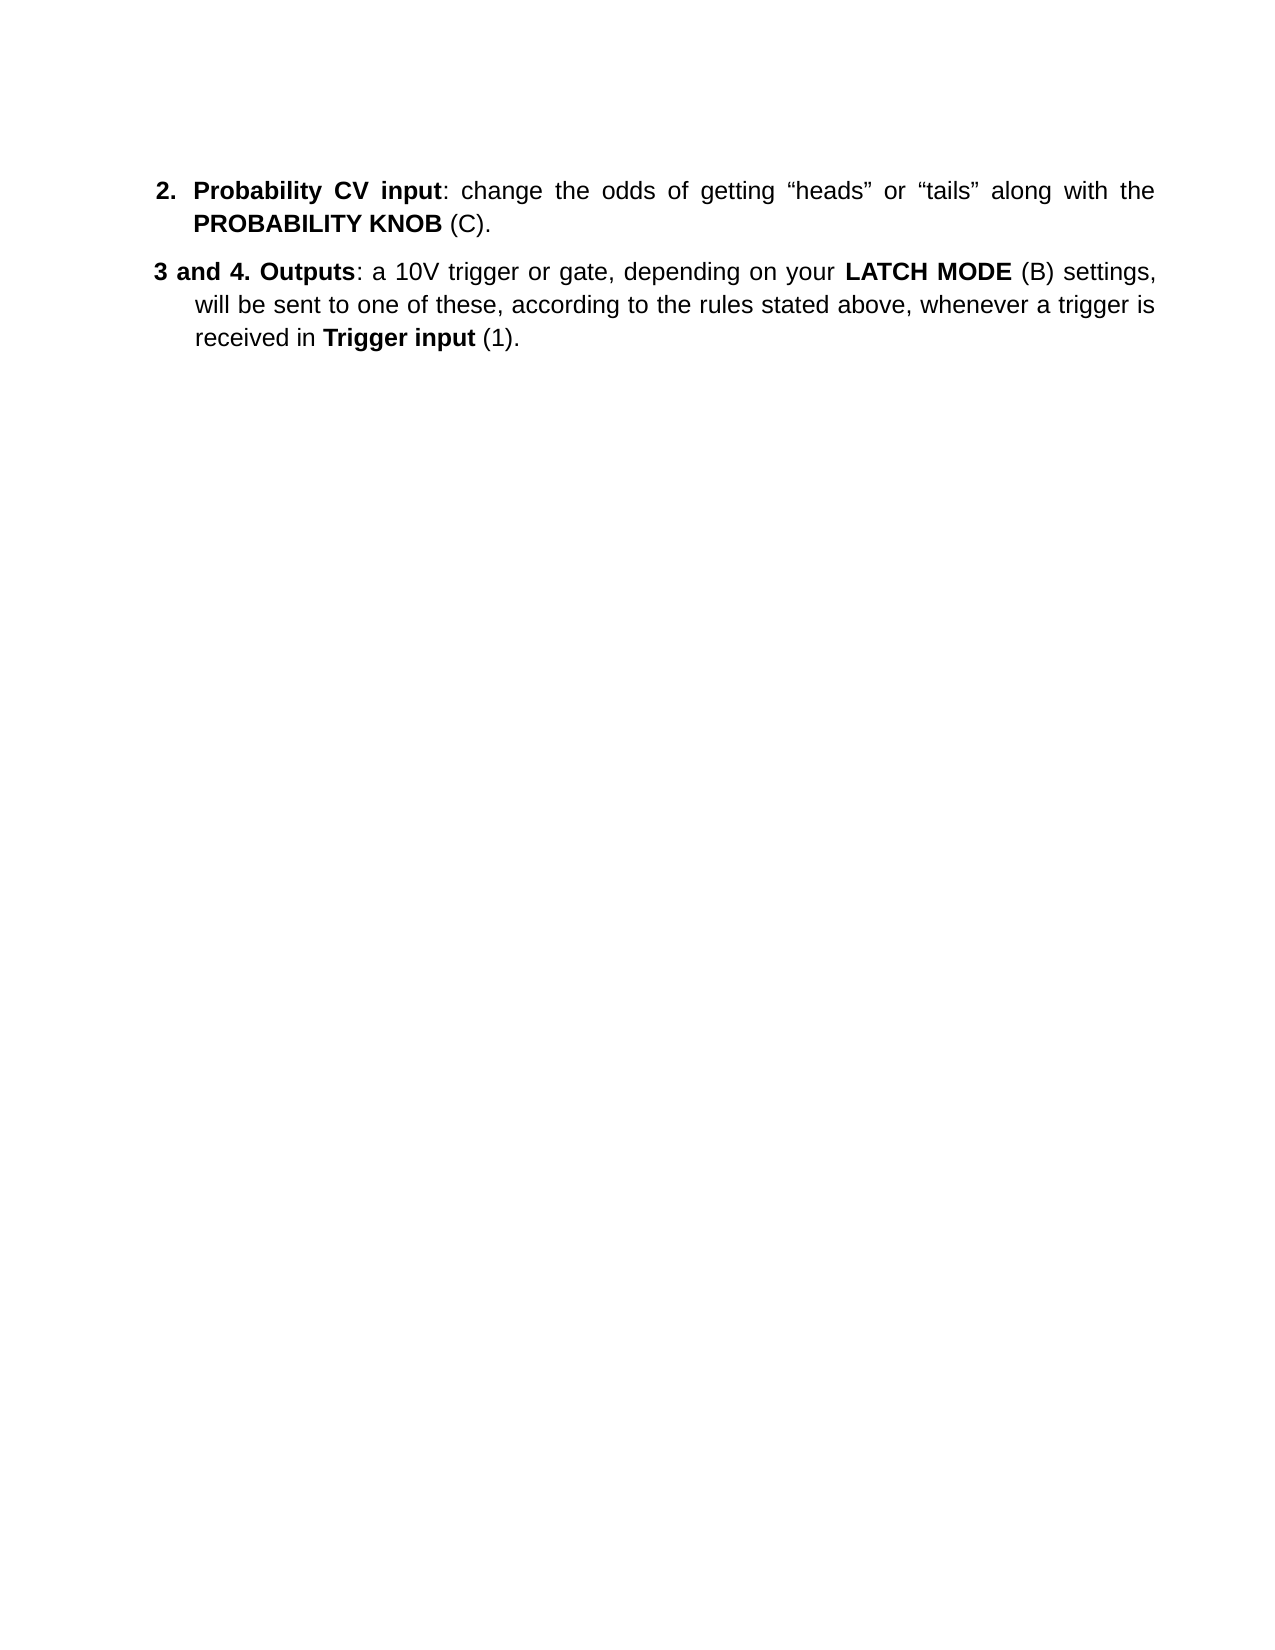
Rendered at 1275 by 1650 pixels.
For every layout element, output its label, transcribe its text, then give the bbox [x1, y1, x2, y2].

list Probability CV input: change the odds of getting “heads” or “tails” along with the PROBABILITY KNOB (C). [156, 176, 1157, 238]
text 3 and 4. Outputs: a 10V trigger or gate, depending on your LATCH MODE (B) settings, will be sent to one of these, according to the rules stated above, whenever a trigger is received in Trigger input (1). [153, 257, 1157, 352]
